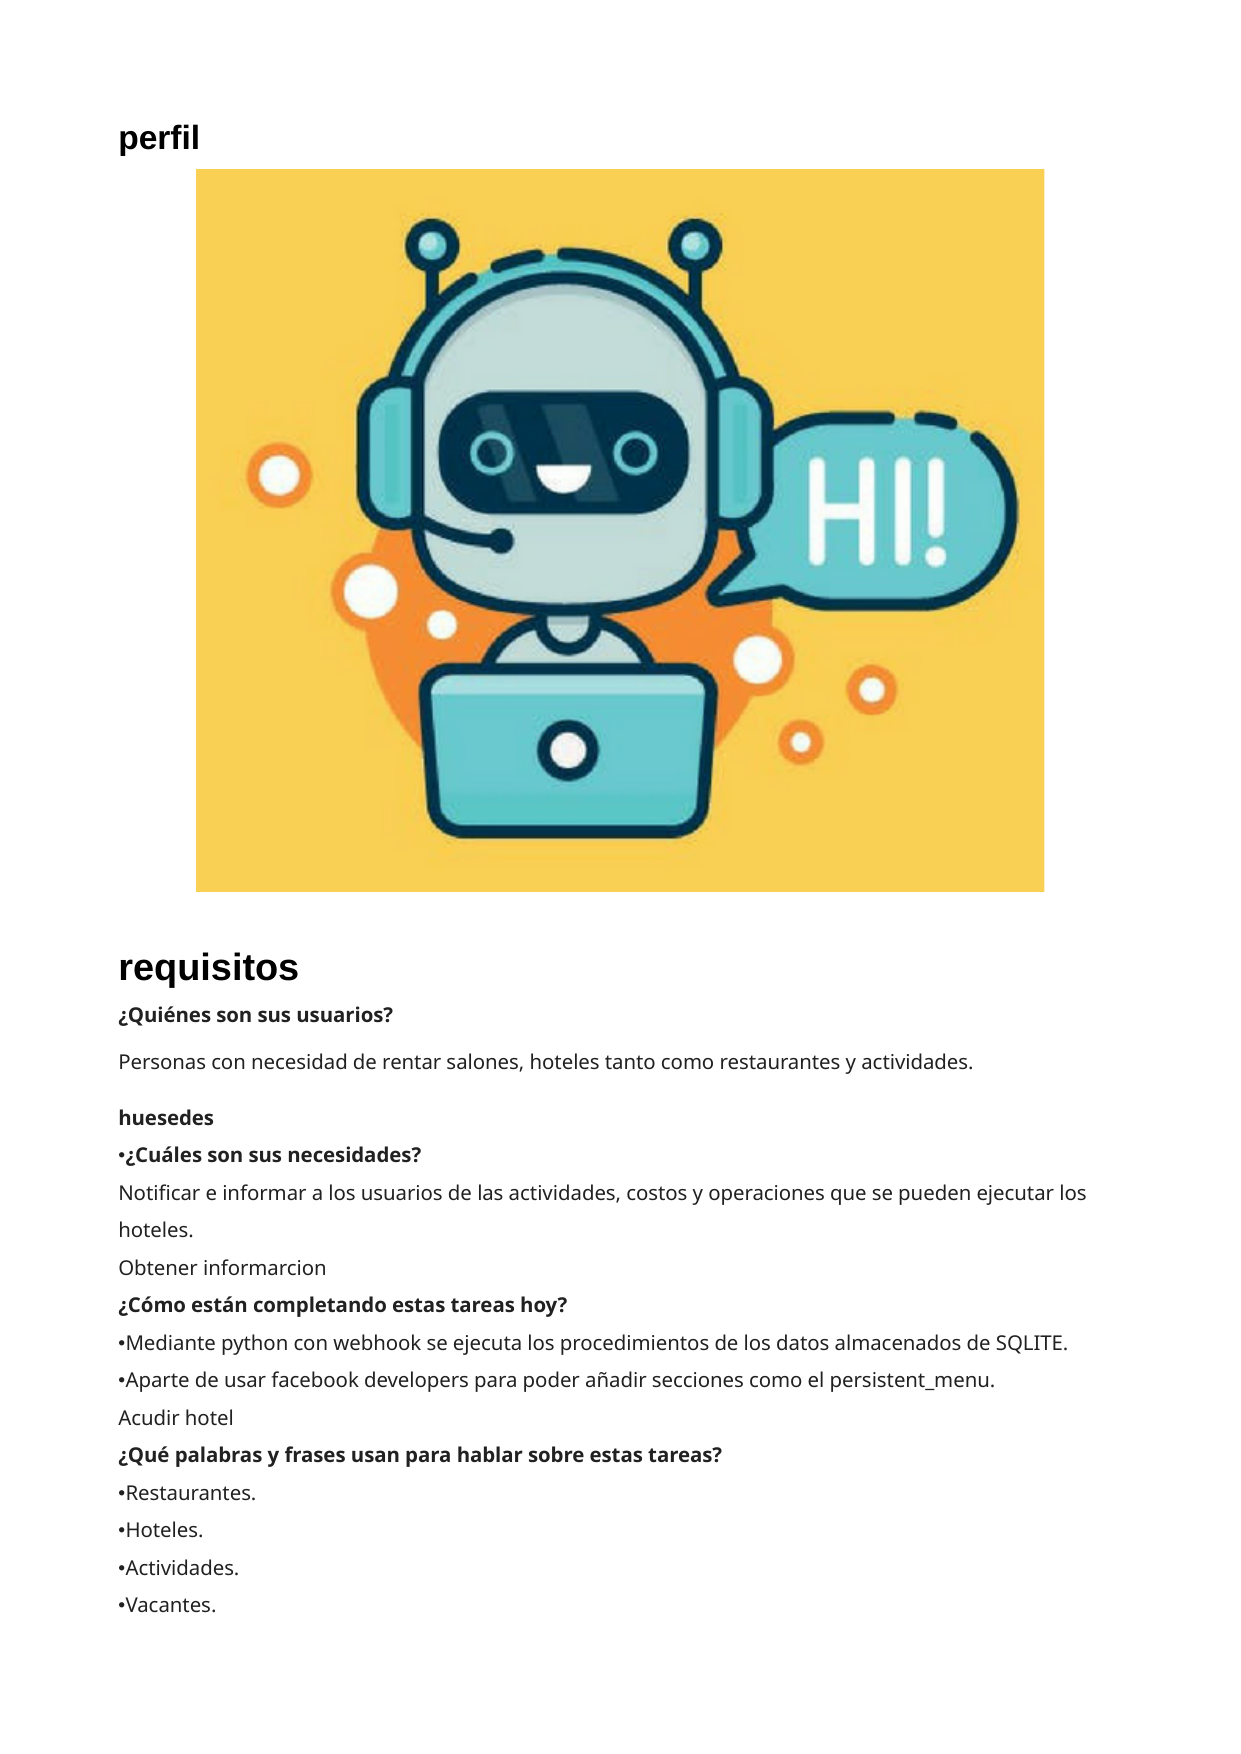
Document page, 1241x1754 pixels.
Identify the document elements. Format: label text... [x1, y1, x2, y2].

list ¿Cómo están completando estas tareas hoy? [118, 1281, 1122, 1319]
list huesedes [118, 1094, 1122, 1131]
list ¿Cuáles son sus necesidades? [118, 1131, 1122, 1169]
list Mediante python con webhook se ejecuta los procedimientos de los datos almacenados de SQLITE. [118, 1319, 1122, 1356]
text Obtener informarcion [118, 1244, 1122, 1281]
list Vacantes. [118, 1581, 1122, 1619]
list Aparte de usar facebook developers para poder añadir secciones como el persistent_menu. [118, 1356, 1122, 1394]
subtitle requisitos [118, 945, 1122, 988]
subtitle perfil [118, 118, 1122, 157]
text Notificar e informar a los usuarios de las actividades, costos y operaciones que se pueden ejecutar los hoteles. [118, 1169, 1122, 1244]
list Restaurantes. [118, 1469, 1122, 1506]
list ¿Qué palabras y frases usan para hablar sobre estas tareas? [118, 1431, 1122, 1469]
list Actividades. [118, 1544, 1122, 1581]
text ¿Quiénes son sus usuarios? [118, 1001, 1122, 1029]
picture [196, 169, 1045, 892]
list Hoteles. [118, 1506, 1122, 1544]
text Acudir hotel [118, 1394, 1122, 1431]
text Personas con necesidad de rentar salones, hoteles tanto como restaurantes y actividades. [118, 1047, 1122, 1075]
